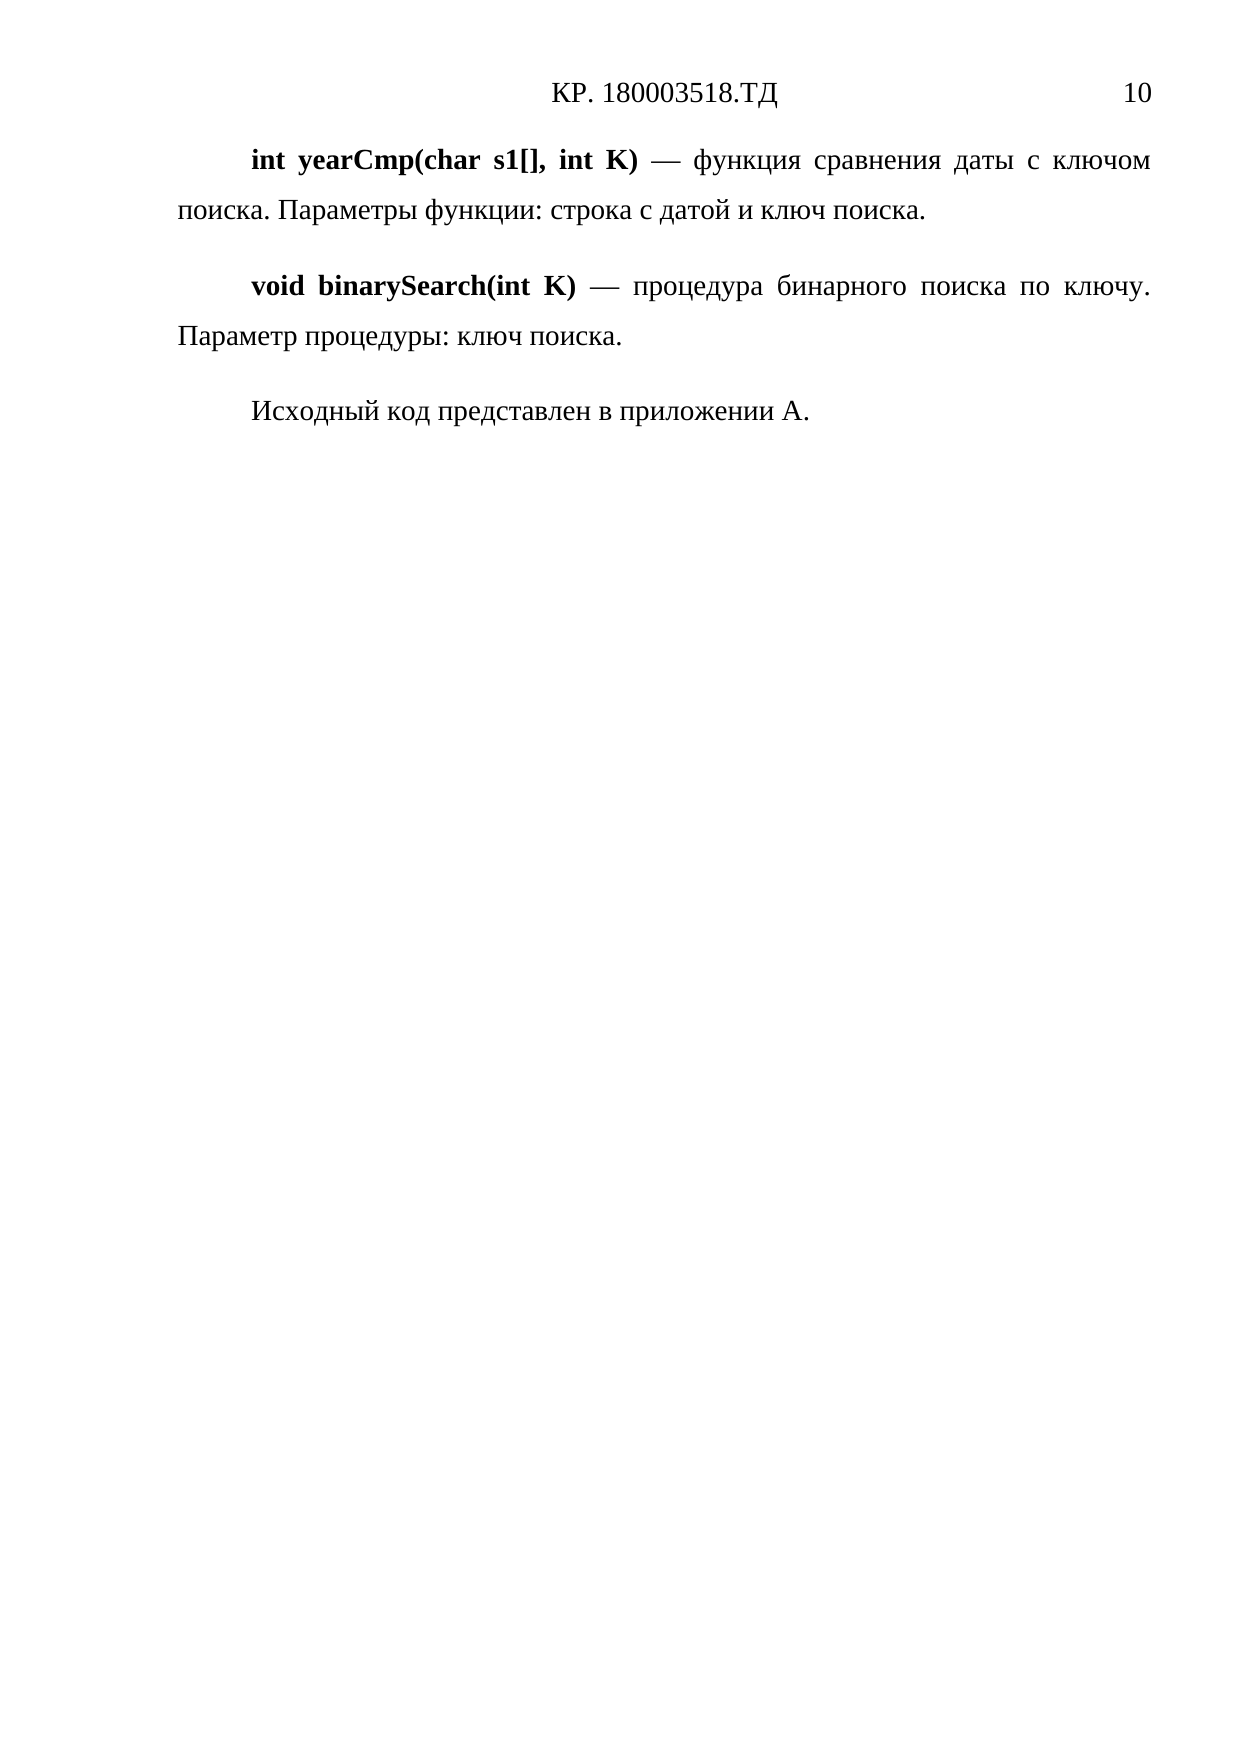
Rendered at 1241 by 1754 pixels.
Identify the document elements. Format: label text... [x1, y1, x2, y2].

text int yearCmp(char s1[], int K) — функция сравнения даты с ключом поиска. Параметры функции: строка с датой и ключ поиска. [177, 142, 1152, 226]
text Исходный код представлен в приложении А. [177, 393, 1152, 427]
text void binarySearch(int K) — процедура бинарного поиска по ключу. Параметр процедуры: ключ поиска. [177, 268, 1152, 352]
